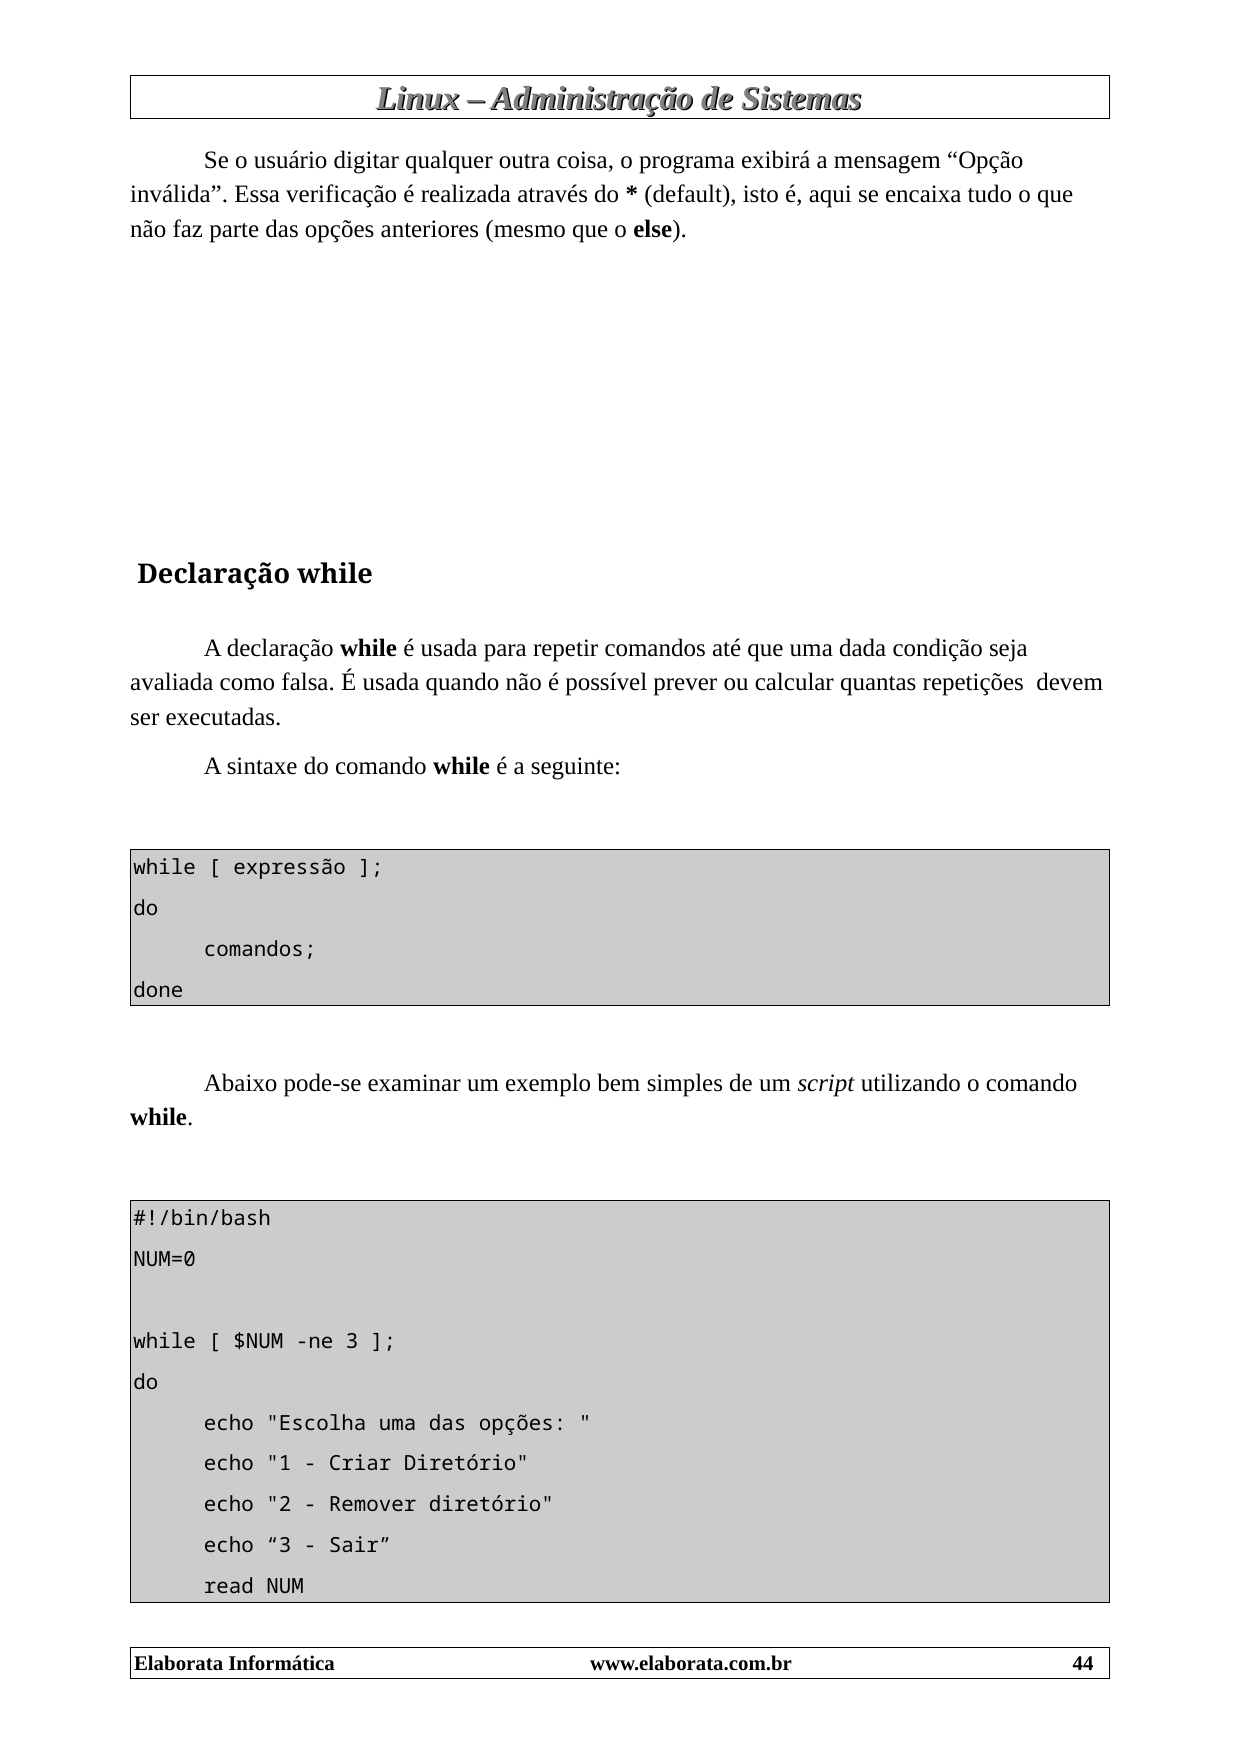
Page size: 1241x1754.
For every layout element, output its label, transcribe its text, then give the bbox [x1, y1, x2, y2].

text do [131, 1364, 1109, 1395]
text echo "Escolha uma das opções: " [131, 1404, 1109, 1436]
text done [131, 972, 1109, 1005]
text NUM=0 [131, 1241, 1109, 1273]
text A declaração while é usada para repetir comandos até que uma dada condição seja avaliada como falsa. É usada quando não é possível prever ou calcular quantas repetições devem ser executadas. [130, 633, 1110, 731]
text while [ $NUM -ne 3 ]; [131, 1323, 1109, 1354]
text comandos; [131, 931, 1109, 962]
text echo "2 - Remover diretório" [131, 1486, 1109, 1518]
text do [131, 890, 1109, 922]
text A sintaxe do comando while é a seguinte: [130, 751, 1110, 780]
text read NUM [131, 1568, 1109, 1602]
text echo “3 - Sair” [131, 1527, 1109, 1559]
text while [ expressão ]; [131, 850, 1109, 881]
text Se o usuário digitar qualquer outra coisa, o programa exibirá a mensagem “Opção inválida”. Essa verificação é realizada através do * (default), isto é, aqui se encaixa tudo o que não faz parte das opções anteriores (mesmo que o else). [130, 145, 1110, 243]
subtitle Declaração while [130, 555, 1110, 592]
text echo "1 - Criar Diretório" [131, 1445, 1109, 1477]
text #!/bin/bash [131, 1201, 1109, 1232]
text Abaixo pode-se examinar um exemplo bem simples de um script utilizando o comando while. [130, 1068, 1110, 1131]
